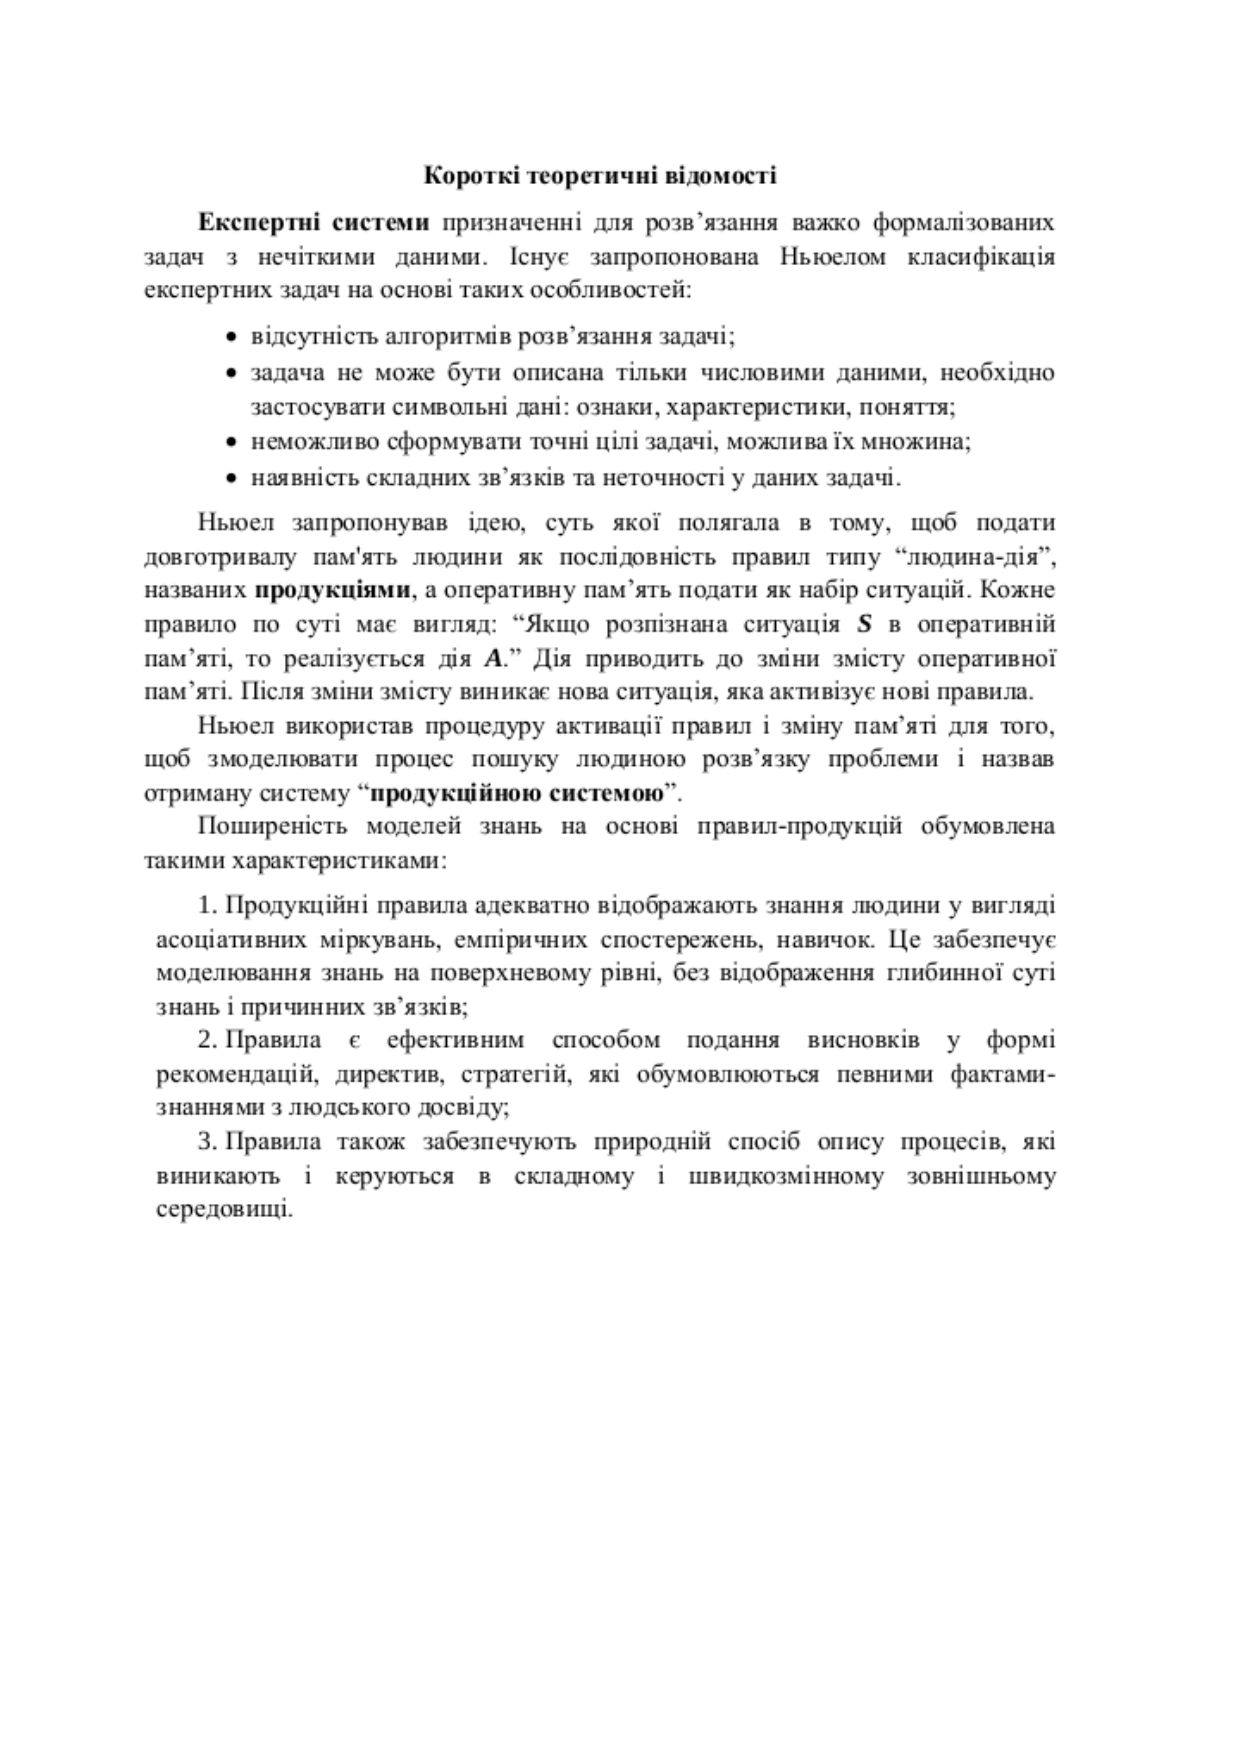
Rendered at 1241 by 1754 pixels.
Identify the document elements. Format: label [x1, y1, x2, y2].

picture [129, 146, 1111, 1241]
